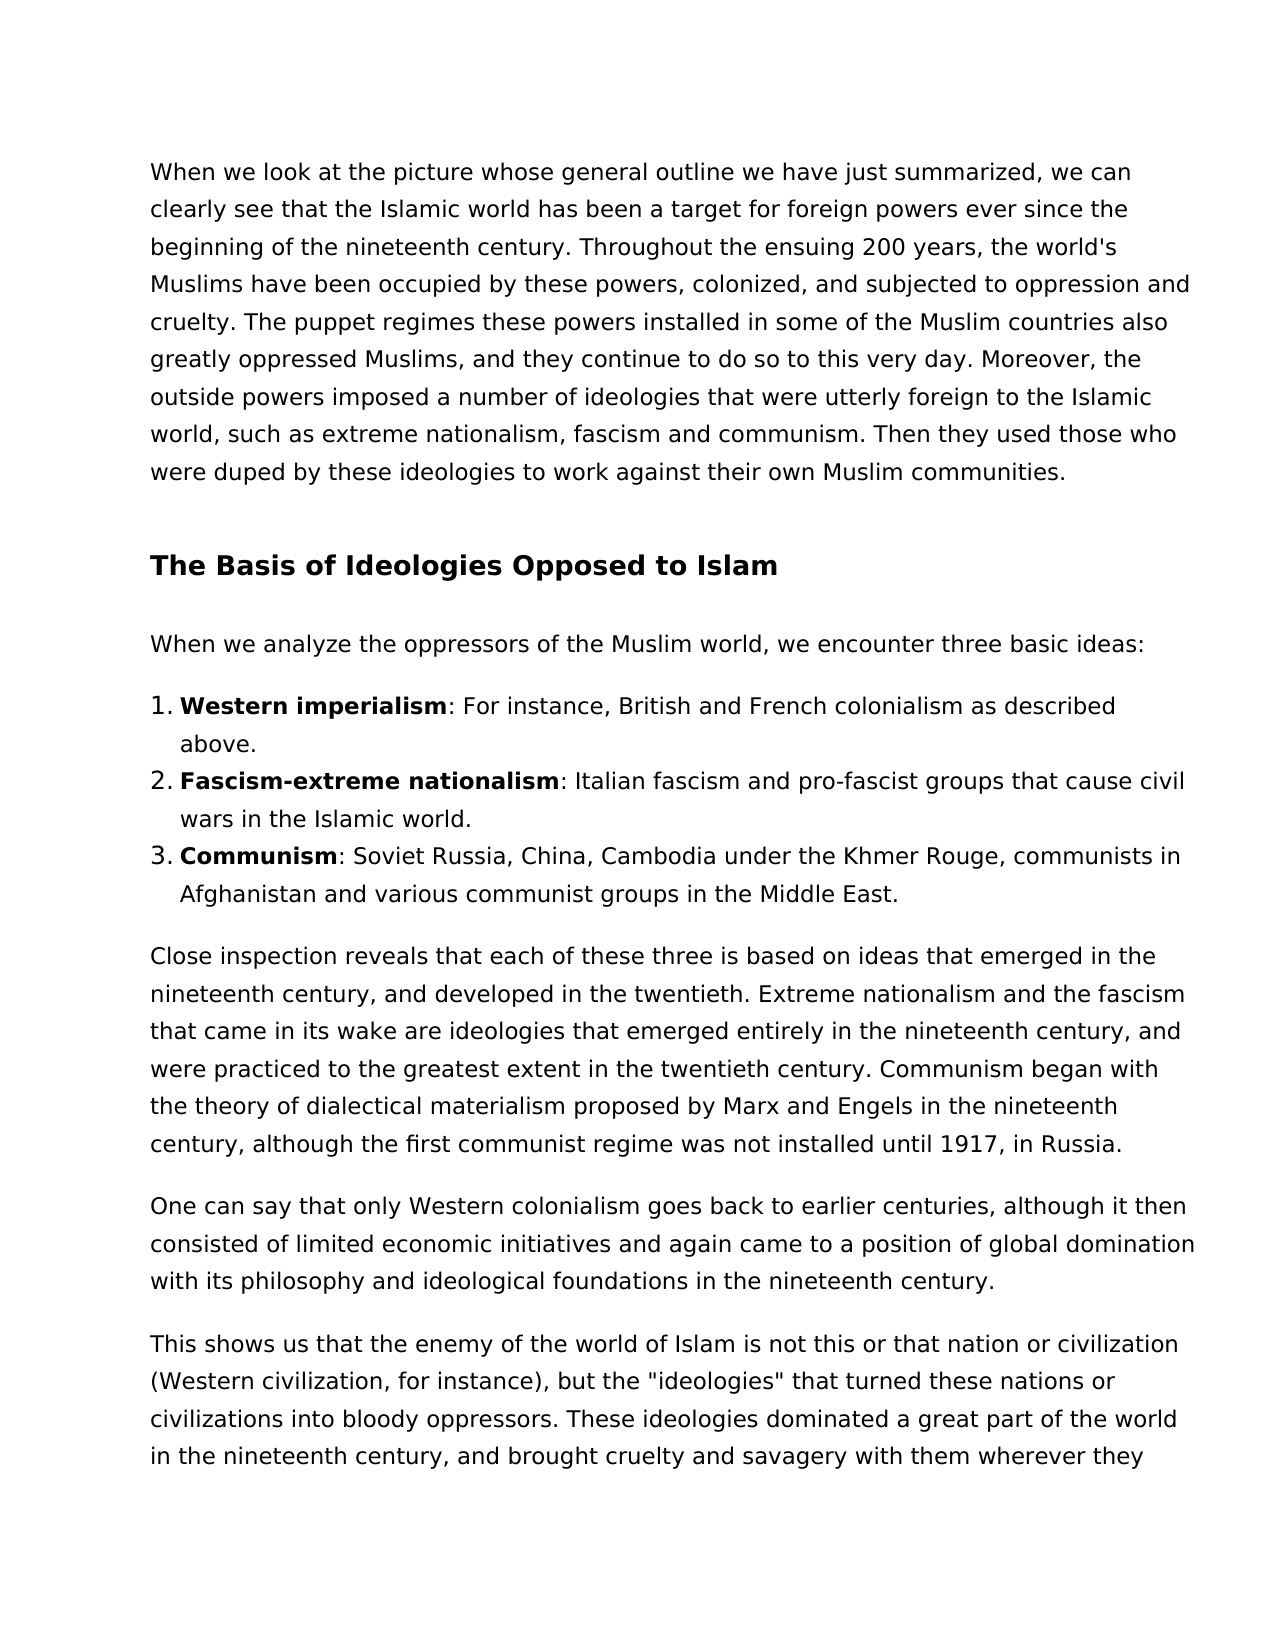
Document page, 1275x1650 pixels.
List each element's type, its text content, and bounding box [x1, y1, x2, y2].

subtitle The Basis of Ideologies Opposed to Islam [150, 550, 1200, 582]
text When we look at the picture whose general outline we have just summarized, we can clearly see that the Islamic world has been a target for foreign powers ever since the beginning of the nineteenth century. Throughout the ensuing 200 years, the world's Muslims have been occupied by these powers, colonized, and subjected to oppression and cruelty. The puppet regimes these powers installed in some of the Muslim countries also greatly oppressed Muslims, and they continue to do so to this very day. Moreover, the outside powers imposed a number of ideologies that were utterly foreign to the Islamic world, such as extreme nationalism, fascism and communism. Then they used those who were duped by these ideologies to work against their own Muslim communities. [150, 150, 1200, 487]
text One can say that only Western colonialism goes back to earlier centuries, although it then consisted of limited economic initiatives and again came to a position of global domination with its philosophy and ideological foundations in the nineteenth century. [150, 1185, 1200, 1297]
text Close inspection reveals that each of these three is based on ideas that emerged in the nineteenth century, and developed in the twentieth. Extreme nationalism and the fascism that came in its wake are ideologies that emerged entirely in the nineteenth century, and were practiced to the greatest extent in the twentieth century. Communism began with the theory of dialectical materialism proposed by Marx and Engels in the nineteenth century, although the first communist regime was not installed until 1917, in Russia. [150, 935, 1200, 1160]
list Western imperialism: For instance, British and French colonialism as described above. [150, 685, 1200, 760]
text When we analyze the oppressors of the Muslim world, we encounter three basic ideas: [150, 622, 1200, 660]
text This shows us that the enemy of the world of Islam is not this or that nation or civilization (Western civilization, for instance), but the "ideologies" that turned these nations or civilizations into bloody oppressors. These ideologies dominated a great part of the world in the nineteenth century, and brought cruelty and savagery with them wherever they [150, 1322, 1200, 1472]
list Communism: Soviet Russia, China, Cambodia under the Khmer Rouge, communists in Afghanistan and various communist groups in the Middle East. [150, 835, 1200, 910]
list Fascism-extreme nationalism: Italian fascism and pro-fascist groups that cause civil wars in the Islamic world. [150, 760, 1200, 835]
